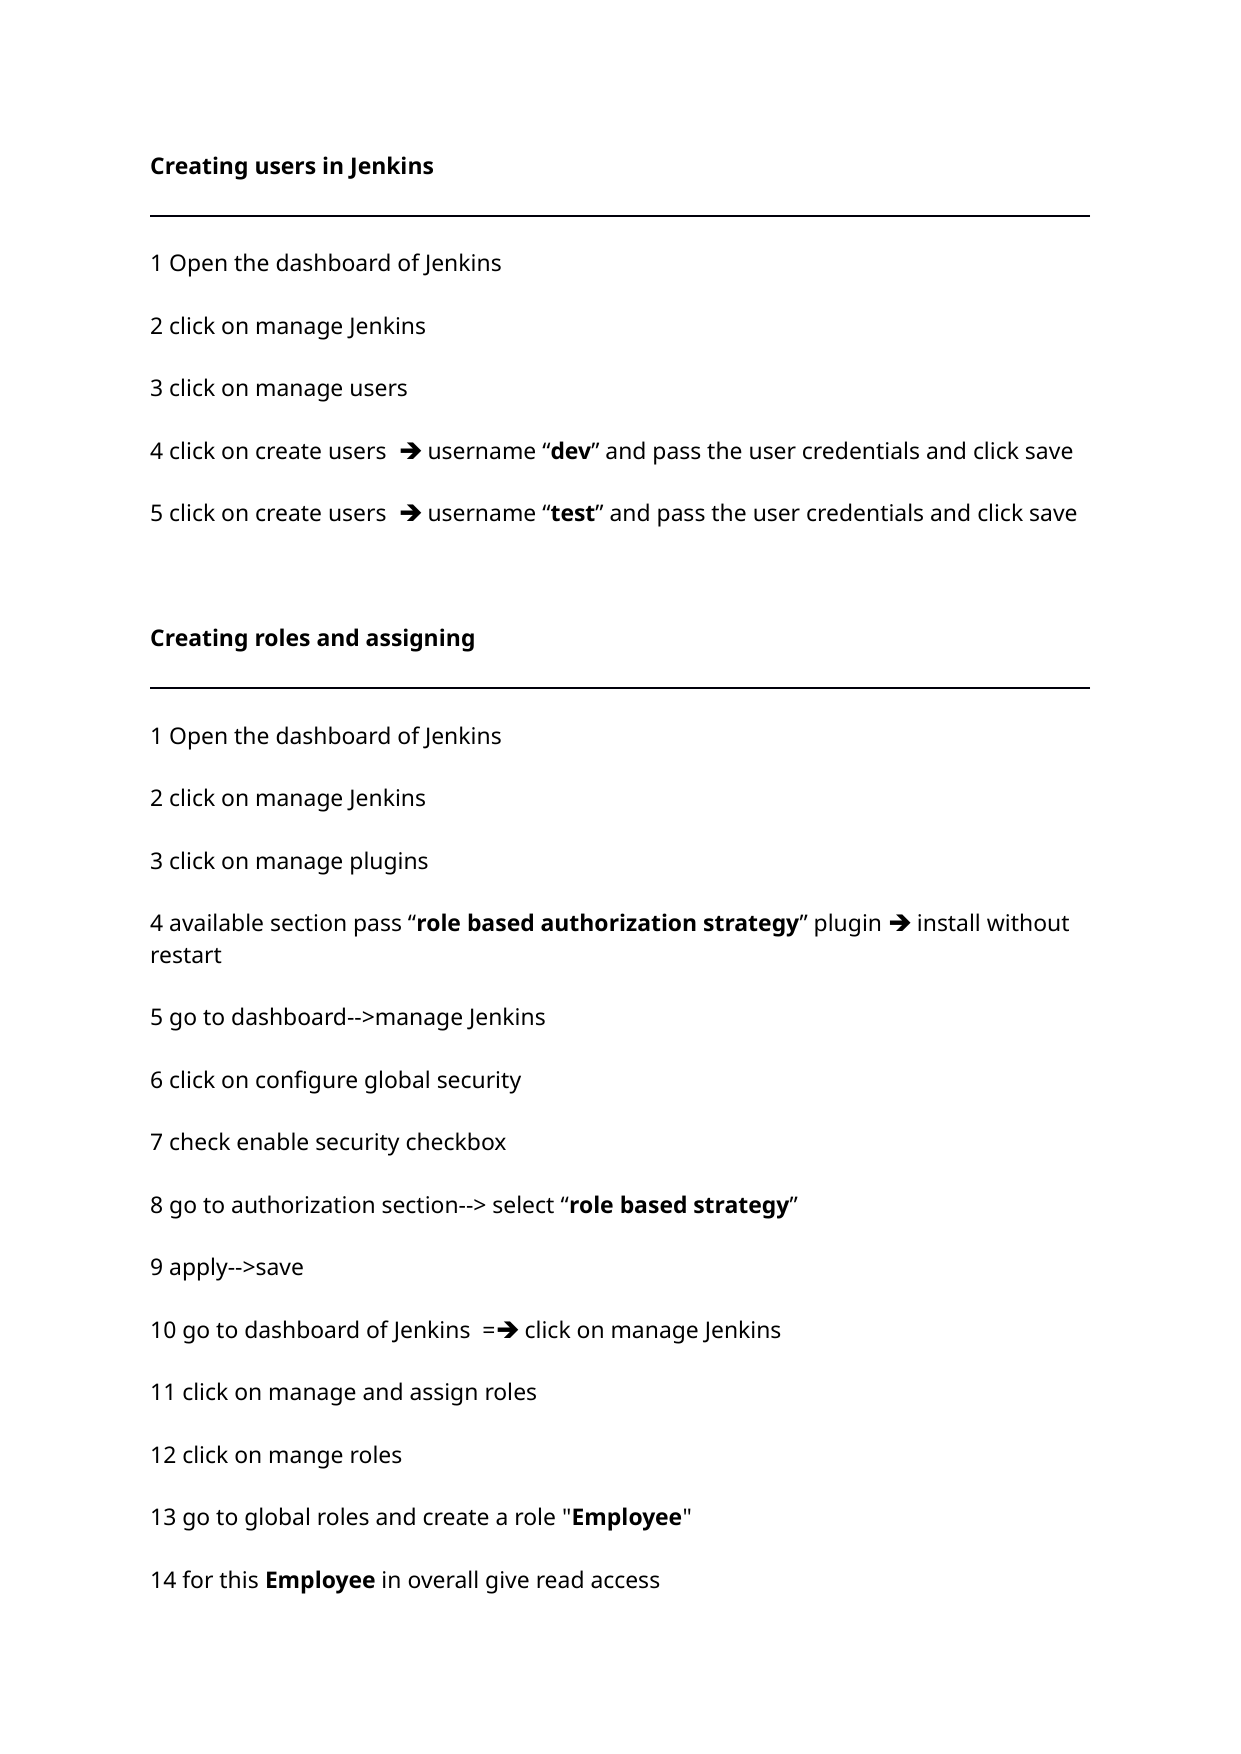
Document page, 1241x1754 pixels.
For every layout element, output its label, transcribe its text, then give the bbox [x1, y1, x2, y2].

text 1 Open the dashboard of Jenkins [150, 720, 1090, 751]
text 5 click on create users  username “test” and pass the user credentials and click save [150, 497, 1090, 529]
text 6 click on configure global security [150, 1063, 1090, 1095]
text 5 go to dashboard-->manage Jenkins [150, 1001, 1090, 1032]
text 2 click on manage Jenkins [150, 310, 1090, 341]
text 3 click on manage users [150, 372, 1090, 404]
text 4 click on create users  username “dev” and pass the user credentials and click save [150, 435, 1090, 466]
text 11 click on manage and assign roles [150, 1376, 1090, 1407]
text Creating roles and assigning [150, 622, 1090, 654]
text 2 click on manage Jenkins [150, 782, 1090, 813]
text 10 go to dashboard of Jenkins = click on manage Jenkins [150, 1313, 1090, 1345]
text 12 click on mange roles [150, 1438, 1090, 1470]
text 4 available section pass “role based authorization strategy” plugin  install without restart [150, 907, 1090, 970]
text 13 go to global roles and create a role "Employee" [150, 1501, 1090, 1532]
text 7 check enable security checkbox [150, 1126, 1090, 1157]
text 14 for this Employee in overall give read access [150, 1563, 1090, 1595]
text 9 apply-->save [150, 1251, 1090, 1282]
text Creating users in Jenkins [150, 150, 1090, 181]
text 3 click on manage plugins [150, 845, 1090, 876]
text 1 Open the dashboard of Jenkins [150, 247, 1090, 279]
text 8 go to authorization section--> select “role based strategy” [150, 1188, 1090, 1220]
